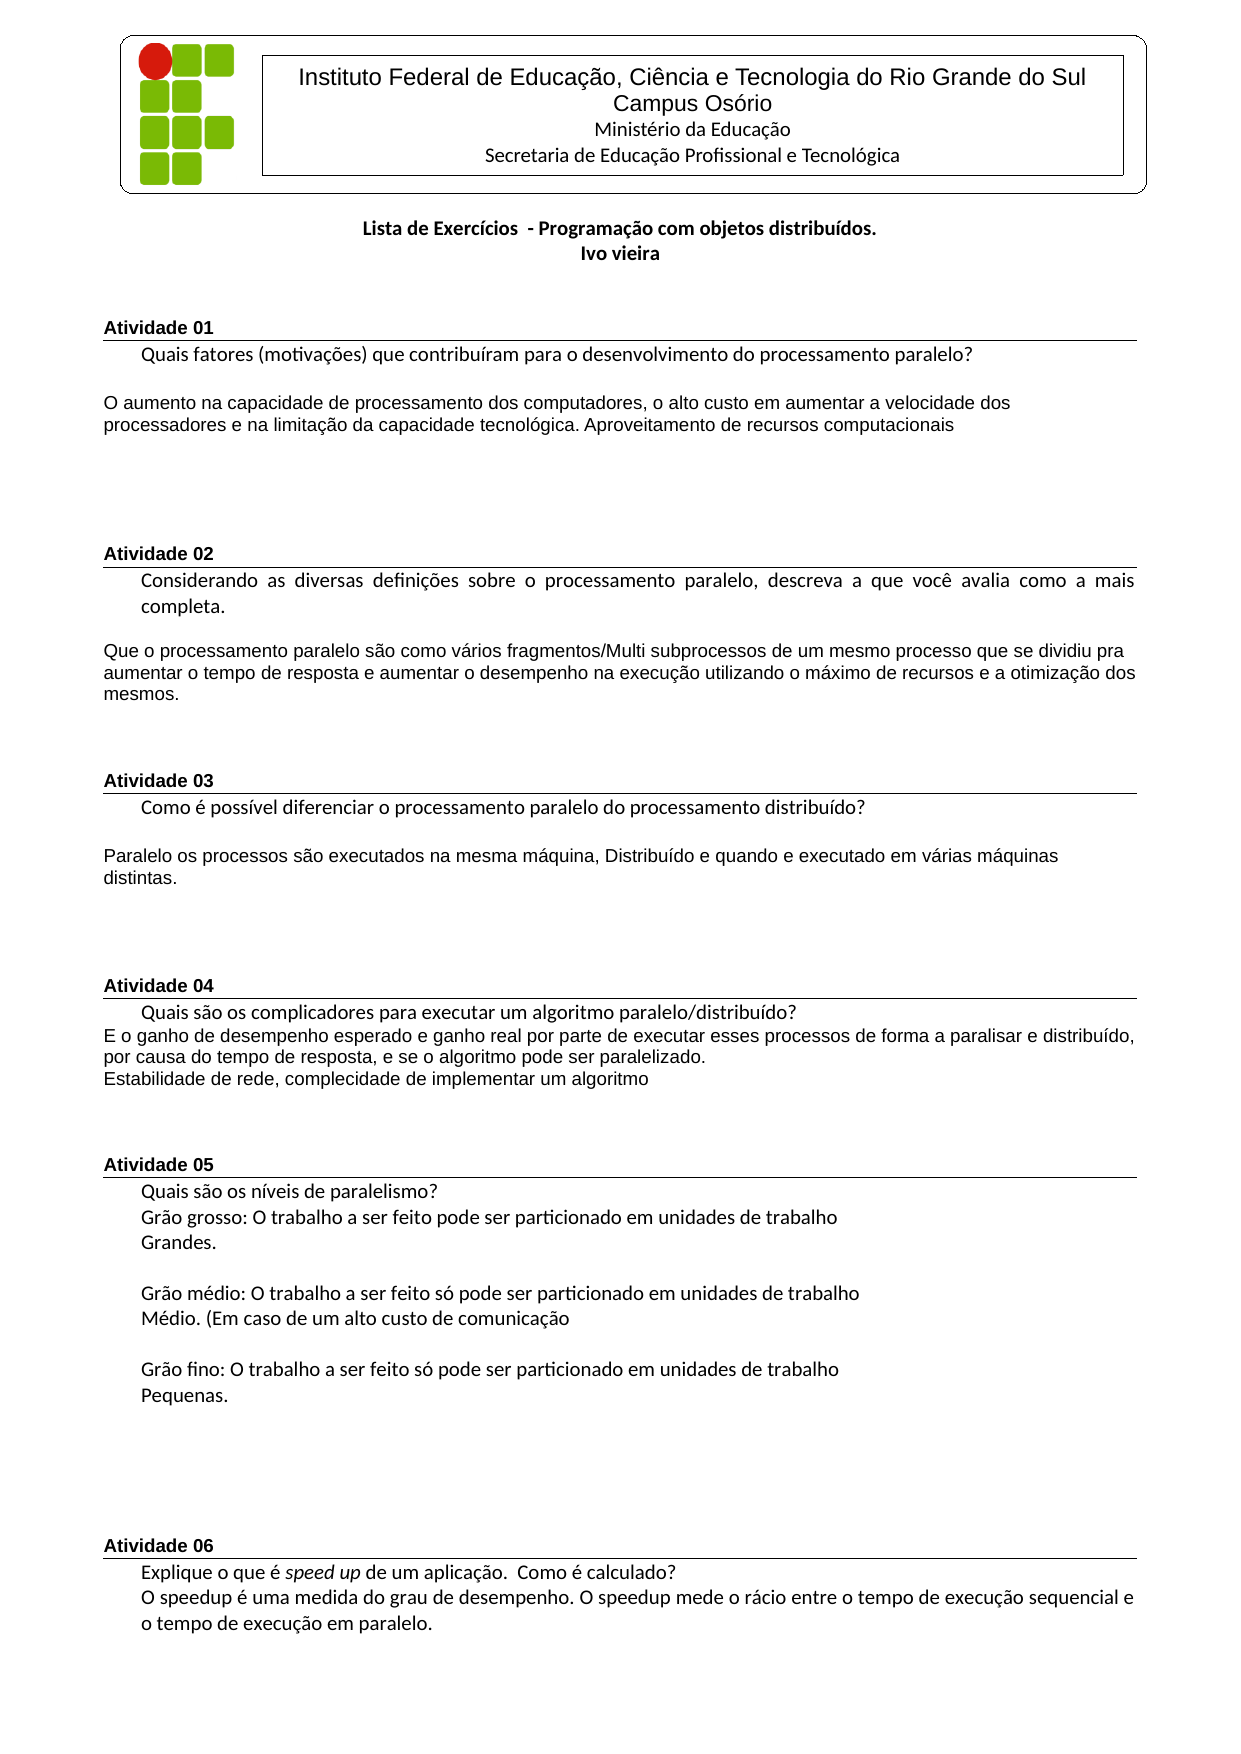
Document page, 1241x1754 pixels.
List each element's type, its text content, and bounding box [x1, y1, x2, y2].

text Estabilidade de rede, complecidade de implementar um algoritmo [103, 1068, 1137, 1089]
text Quais são os níveis de paralelismo? [141, 1178, 1137, 1204]
text Pequenas. [141, 1382, 1137, 1407]
text Quais fatores (motivações) que contribuíram para o desenvolvimento do processamento paralelo? [141, 341, 1137, 367]
text Grão grosso: O trabalho a ser feito pode ser particionado em unidades de trabalho [141, 1204, 1137, 1229]
text Como é possível diferenciar o processamento paralelo do processamento distribuído? [141, 794, 1137, 819]
text Atividade 03 [103, 769, 1137, 793]
text Grão médio: O trabalho a ser feito só pode ser particionado em unidades de trabalho [141, 1280, 1137, 1306]
text Atividade 01 [103, 317, 1137, 340]
text Considerando as diversas definições sobre o processamento paralelo, descreva a que você avalia como a mais completa. [141, 568, 1137, 618]
text Atividade 04 [103, 974, 1137, 998]
text E o ganho de desempenho esperado e ganho real por parte de executar esses processos de forma a paralisar e distribuído, por causa do tempo de resposta, e se o algoritmo pode ser paralelizado. [103, 1024, 1137, 1068]
text Que o processamento paralelo são como vários fragmentos/Multi subprocessos de um mesmo processo que se dividiu pra aumentar o tempo de resposta e aumentar o desempenho na execução utilizando o máximo de recursos e a otimização dos mesmos. [103, 640, 1137, 705]
text Médio. (Em caso de um alto custo de comunicação [141, 1306, 1137, 1331]
text Quais são os complicadores para executar um algoritmo paralelo/distribuído? [141, 999, 1137, 1024]
picture [138, 43, 237, 186]
text Grandes. [141, 1229, 1137, 1255]
text Explique o que é speed up de um aplicação. Como é calculado? [141, 1559, 1137, 1584]
text Atividade 02 [103, 543, 1137, 567]
text Ivo vieira [103, 240, 1137, 266]
text Grão fino: O trabalho a ser feito só pode ser particionado em unidades de trabalho [141, 1356, 1137, 1382]
text O speedup é uma medida do grau de desempenho. O speedup mede o rácio entre o tempo de execução sequencial e o tempo de execução em paralelo. [141, 1584, 1137, 1635]
text Paralelo os processos são executados na mesma máquina, Distribuído e quando e executado em várias máquinas distintas. [103, 845, 1137, 888]
text Atividade 06 [103, 1534, 1137, 1558]
text Lista de Exercícios - Programação com objetos distribuídos. [103, 215, 1137, 240]
text O aumento na capacidade de processamento dos computadores, o alto custo em aumentar a velocidade dos processadores e na limitação da capacidade tecnológica. Aproveitamento de recursos computacionais [103, 392, 1137, 435]
text Atividade 05 [103, 1154, 1137, 1177]
